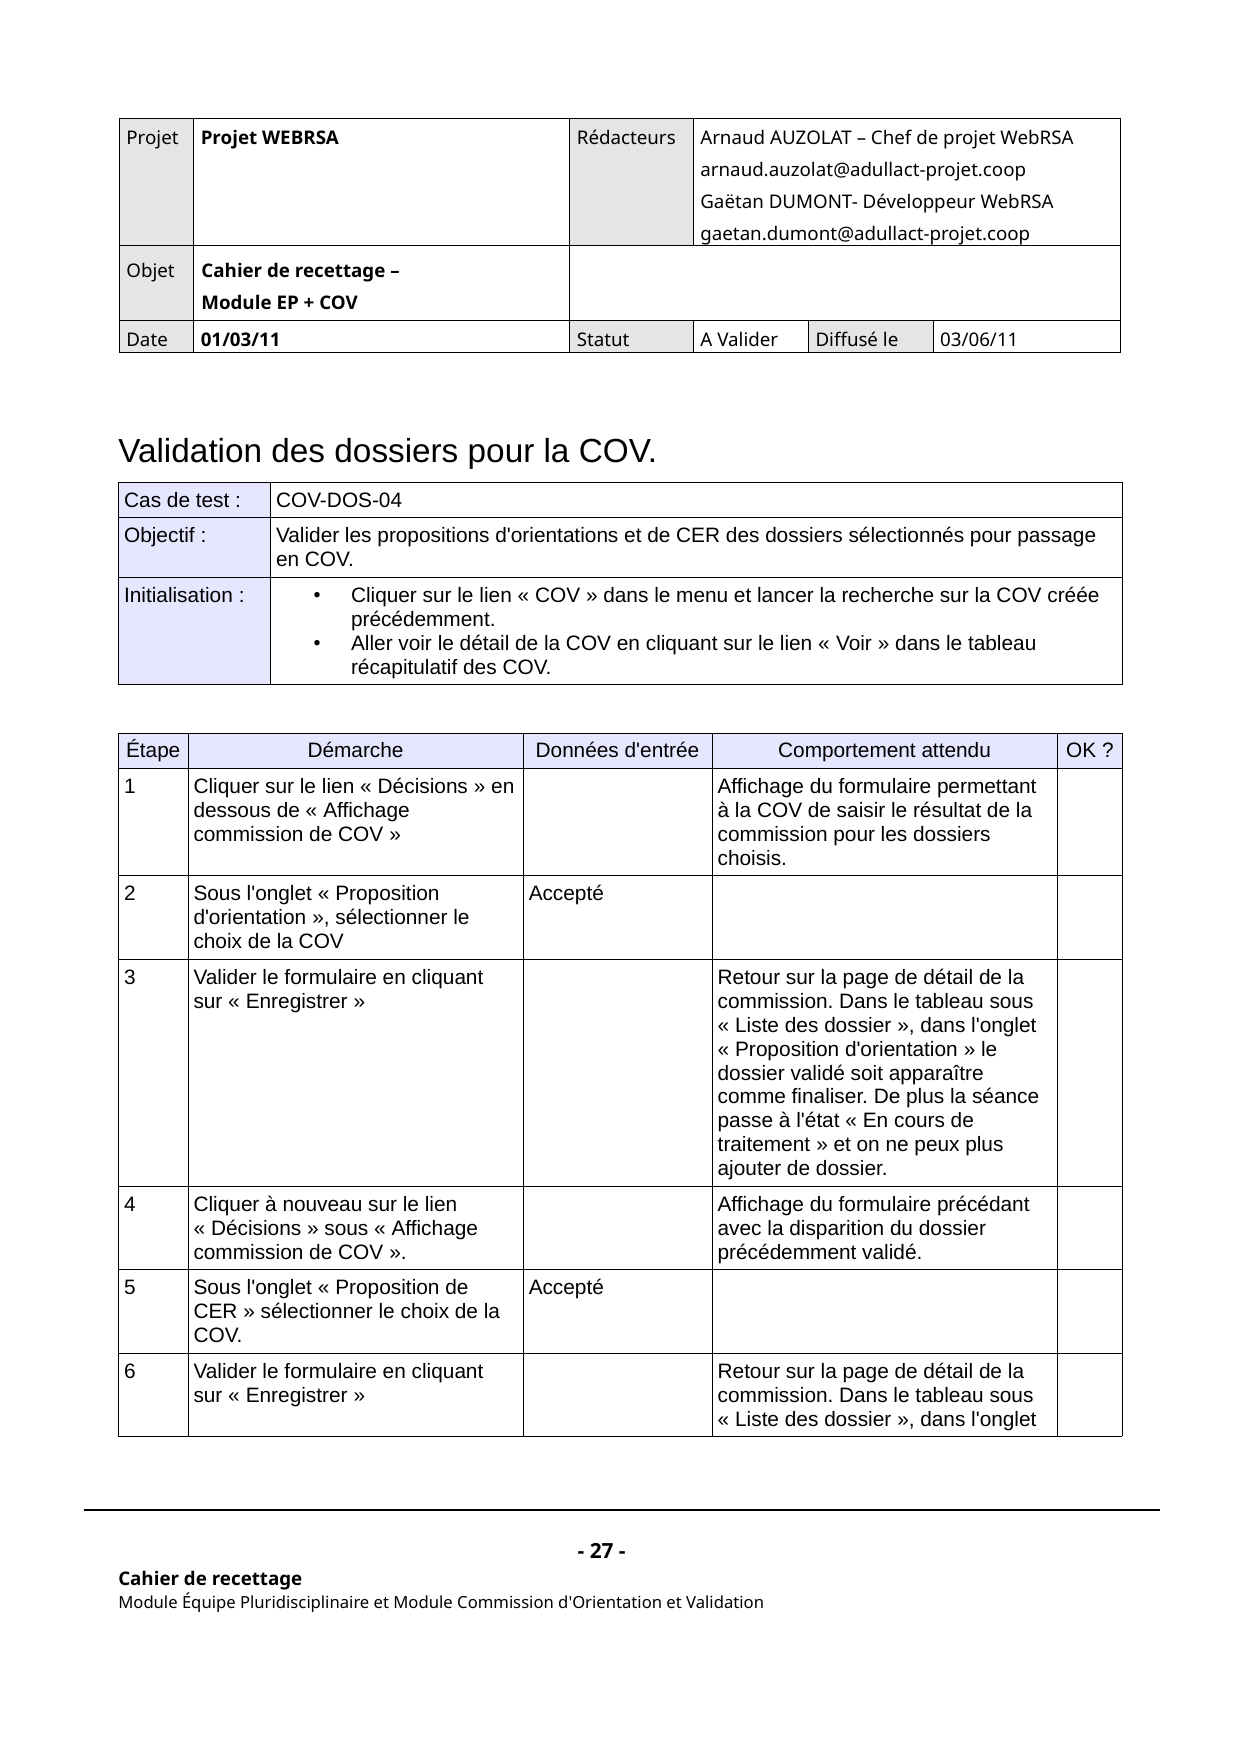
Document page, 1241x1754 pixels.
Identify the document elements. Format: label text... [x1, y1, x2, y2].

table_cell [1058, 1270, 1122, 1353]
table_cell [1058, 1354, 1122, 1436]
table_cell 5 [119, 1270, 188, 1353]
table_cell Retour sur la page de détail de la commission. Dans le tableau sous « Liste des dossier », dans l'onglet [713, 1354, 1057, 1436]
table_cell Initialisation : [119, 578, 270, 684]
table_cell Retour sur la page de détail de la commission. Dans le tableau sous « Liste des dossier », dans l'onglet « Proposition d'orientation » le dossier validé soit apparaître comme finaliser. De plus la séance passe à l'état « En cours de traitement » et on ne peux plus ajouter de dossier. [713, 960, 1057, 1186]
table_cell [524, 1354, 712, 1436]
table_header Cas de test : [119, 483, 270, 517]
table_header Étape [119, 734, 188, 768]
table_header COV-DOS-04 [271, 483, 1122, 517]
table_cell [1058, 769, 1122, 875]
table_cell [524, 769, 712, 875]
subtitle Validation des dossiers pour la COV. [118, 431, 1122, 469]
table_cell Sous l'onglet « Proposition de CER » sélectionner le choix de la COV. [189, 1270, 523, 1353]
table_cell [1058, 1187, 1122, 1269]
table_header OK ? [1058, 734, 1122, 768]
table_cell Accepté [524, 876, 712, 959]
table_cell 3 [119, 960, 188, 1186]
table_cell Cliquer à nouveau sur le lien « Décisions » sous « Affichage commission de COV ». [189, 1187, 523, 1269]
table_cell Affichage du formulaire permettant à la COV de saisir le résultat de la commission pour les dossiers choisis. [713, 769, 1057, 875]
table_cell Cliquer sur le lien « Décisions » en dessous de « Affichage commission de COV » [189, 769, 523, 875]
table_cell [1058, 876, 1122, 959]
table_cell Valider le formulaire en cliquant sur « Enregistrer » [189, 960, 523, 1186]
table_header Comportement attendu [713, 734, 1057, 768]
table_cell 4 [119, 1187, 188, 1269]
table_header Données d'entrée [524, 734, 712, 768]
table_cell Affichage du formulaire précédant avec la disparition du dossier précédemment validé. [713, 1187, 1057, 1269]
table_cell 1 [119, 769, 188, 875]
table_cell Cliquer sur le lien « COV » dans le menu et lancer la recherche sur la COV créée précédemment. Aller voir le détail de la COV en cliquant sur le lien « Voir » dans le tableau récapitulatif des COV. [271, 578, 1122, 684]
table_cell [713, 876, 1057, 959]
table_cell [524, 1187, 712, 1269]
table_cell 2 [119, 876, 188, 959]
table_cell [524, 960, 712, 1186]
table_cell Accepté [524, 1270, 712, 1353]
table_cell [713, 1270, 1057, 1353]
table_cell 6 [119, 1354, 188, 1436]
table_header Démarche [189, 734, 523, 768]
table_cell Objectif : [119, 518, 270, 577]
table_cell Sous l'onglet « Proposition d'orientation », sélectionner le choix de la COV [189, 876, 523, 959]
table_cell [1058, 960, 1122, 1186]
table_cell Valider les propositions d'orientations et de CER des dossiers sélectionnés pour passage en COV. [271, 518, 1122, 577]
table_cell Valider le formulaire en cliquant sur « Enregistrer » [189, 1354, 523, 1436]
